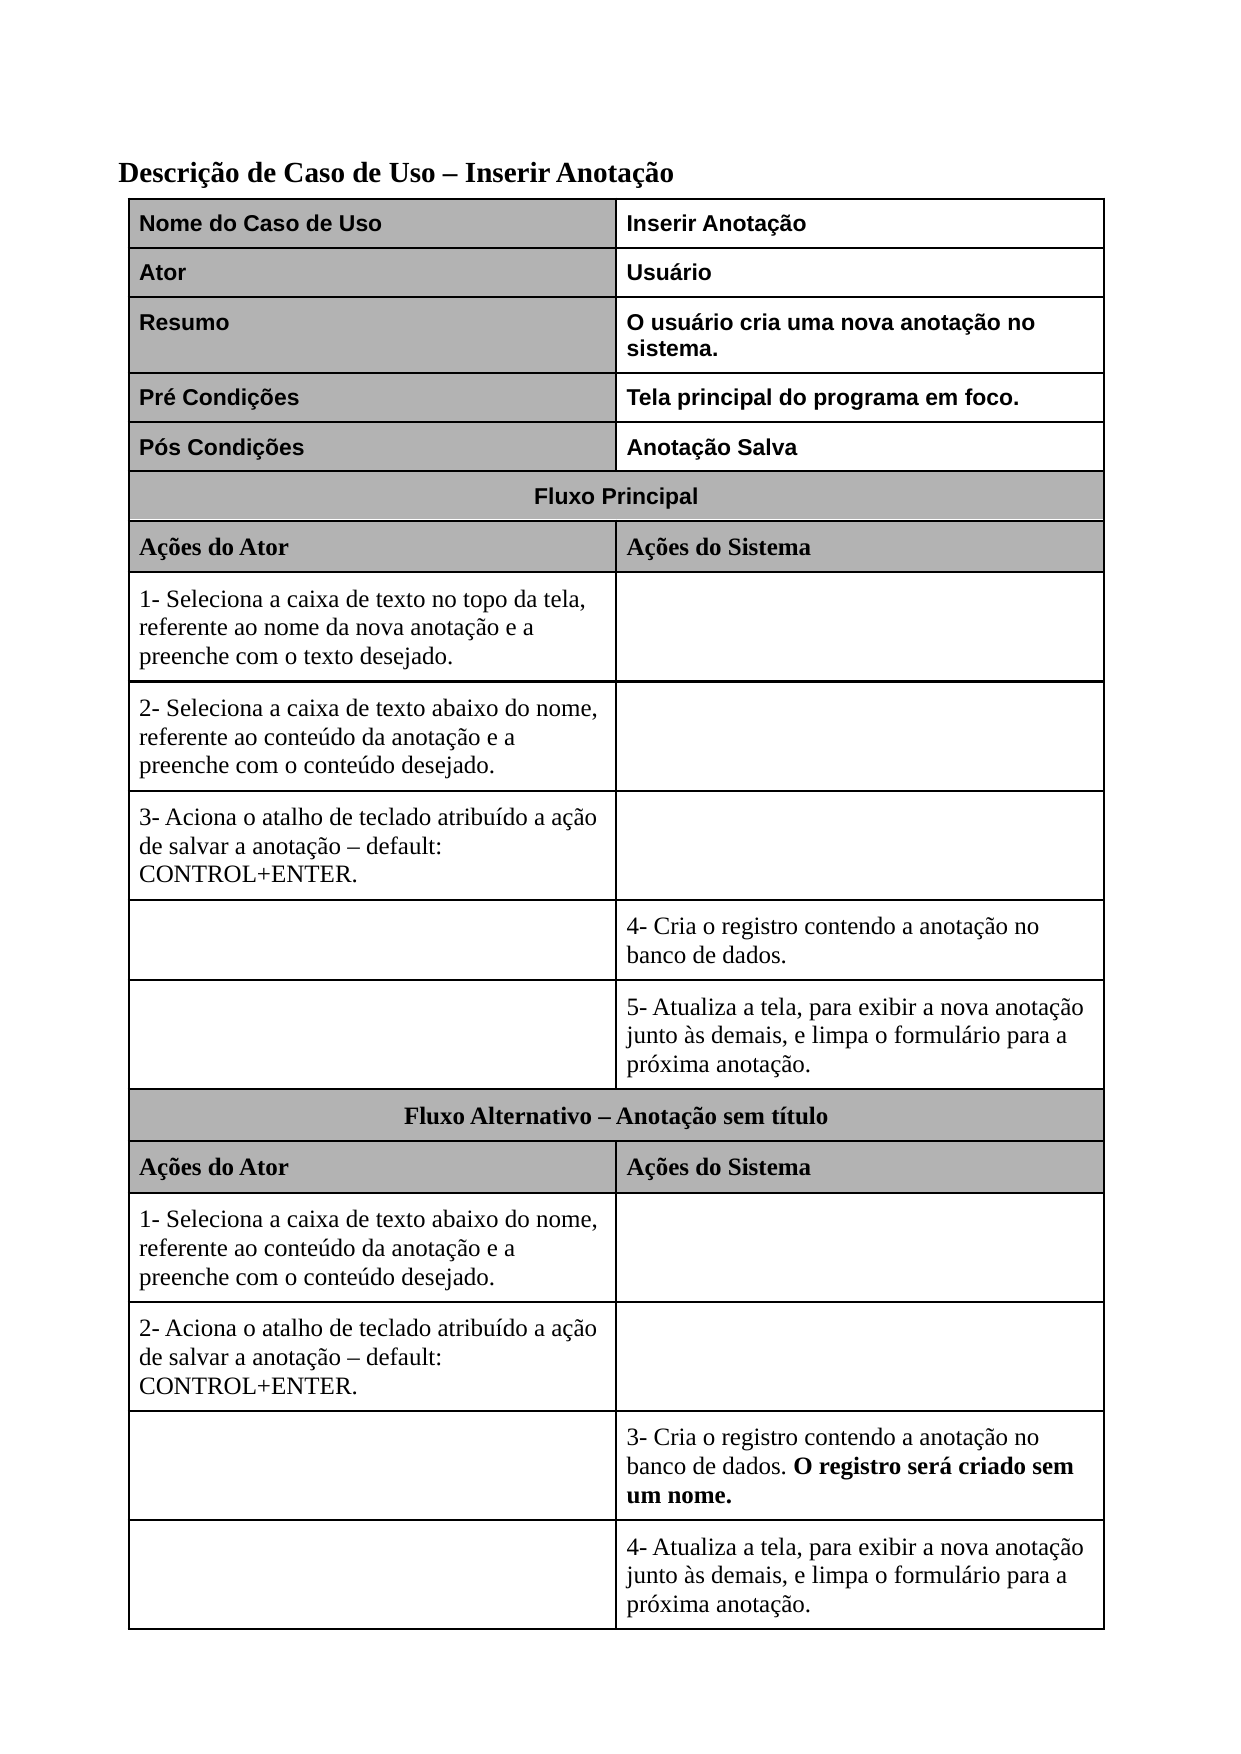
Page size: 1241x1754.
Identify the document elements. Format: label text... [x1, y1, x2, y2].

table_cell Ações do Sistema [617, 522, 1103, 571]
subtitle Descrição de Caso de Uso – Inserir Anotação [118, 156, 1122, 189]
table_cell Fluxo Alternativo – Anotação sem título [130, 1090, 1103, 1140]
table_header Nome do Caso de Uso [130, 200, 615, 247]
table_cell Pós Condições [130, 423, 615, 470]
table_cell 3- Aciona o atalho de teclado atribuído a ação de salvar a anotação – default: CONTROL+ENTER. [130, 792, 615, 899]
table_cell Anotação Salva [617, 423, 1103, 470]
table_cell [617, 792, 1103, 899]
table_cell Ações do Ator [130, 1142, 615, 1192]
table_cell [617, 683, 1103, 789]
table_cell 3- Cria o registro contendo a anotação no banco de dados. O registro será criado sem um nome. [617, 1412, 1103, 1519]
table_cell Usuário [617, 249, 1103, 296]
table_cell 4- Cria o registro contendo a anotação no banco de dados. [617, 901, 1103, 979]
table_cell 2- Seleciona a caixa de texto abaixo do nome, referente ao conteúdo da anotação e a preenche com o conteúdo desejado. [130, 683, 615, 789]
table_cell 1- Seleciona a caixa de texto abaixo do nome, referente ao conteúdo da anotação e a preenche com o conteúdo desejado. [130, 1194, 615, 1301]
table_cell [130, 1412, 615, 1519]
table_cell [130, 1521, 615, 1628]
table_cell [617, 1194, 1103, 1301]
table_cell Resumo [130, 298, 615, 372]
table_cell Ações do Ator [130, 522, 615, 571]
table_cell Fluxo Principal [130, 472, 1103, 519]
table_cell Ações do Sistema [617, 1142, 1103, 1192]
table_header Inserir Anotação [617, 200, 1103, 247]
table_cell 1- Seleciona a caixa de texto no topo da tela, referente ao nome da nova anotação e a preenche com o texto desejado. [130, 573, 615, 680]
table_cell 5- Atualiza a tela, para exibir a nova anotação junto às demais, e limpa o formulário para a próxima anotação. [617, 981, 1103, 1088]
table_cell Ator [130, 249, 615, 296]
table_cell [617, 573, 1103, 680]
table_cell O usuário cria uma nova anotação no sistema. [617, 298, 1103, 372]
table_cell 2- Aciona o atalho de teclado atribuído a ação de salvar a anotação – default: CONTROL+ENTER. [130, 1303, 615, 1410]
table_cell [130, 981, 615, 1088]
table_cell Tela principal do programa em foco. [617, 374, 1103, 421]
table_cell [130, 901, 615, 979]
table_cell Pré Condições [130, 374, 615, 421]
table_cell 4- Atualiza a tela, para exibir a nova anotação junto às demais, e limpa o formulário para a próxima anotação. [617, 1521, 1103, 1628]
table_cell [617, 1303, 1103, 1410]
